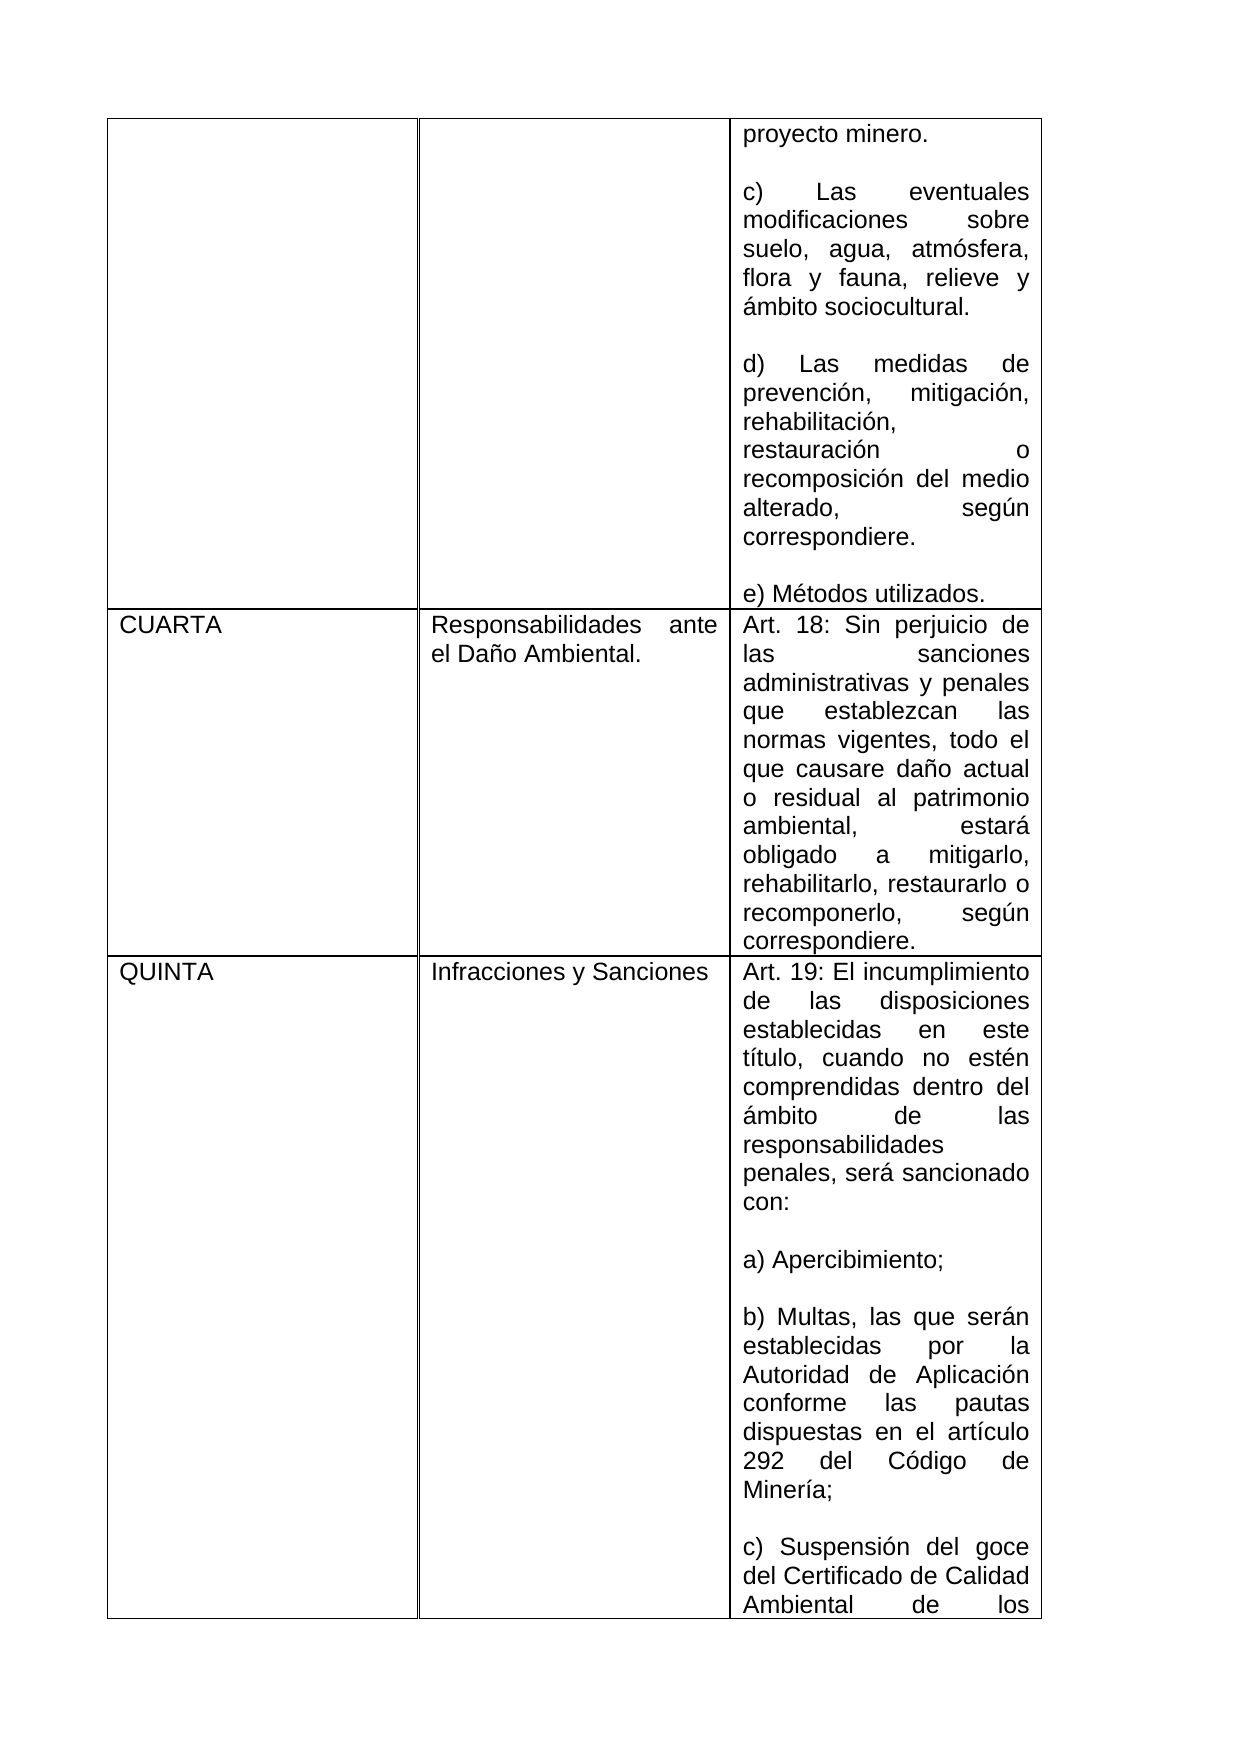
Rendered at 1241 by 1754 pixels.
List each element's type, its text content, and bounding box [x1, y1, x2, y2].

table_cell proyecto minero. c) Las eventuales modificaciones sobre suelo, agua, atmósfera, flora y fauna, relieve y ámbito sociocultural. d) Las medidas de prevención, mitigación, rehabilitación, restauración o recomposición del medio alterado, según correspondiere. e) Métodos utilizados. [731, 119, 1041, 608]
table_cell [420, 119, 729, 608]
table_cell [108, 119, 417, 608]
table_cell Art. 19: El incumplimiento de las disposiciones establecidas en este título, cuando no estén comprendidas dentro del ámbito de las responsabilidades penales, será sancionado con: a) Apercibimiento; b) Multas, las que serán establecidas por la Autoridad de Aplicación conforme las pautas dispuestas en el artículo 292 del Código de Minería; c) Suspensión del goce del Certificado de Calidad Ambiental de los [731, 957, 1041, 1618]
table_cell Responsabilidades ante el Daño Ambiental. [420, 610, 729, 955]
table_cell QUINTA [108, 957, 417, 1618]
table_cell Infracciones y Sanciones [420, 957, 729, 1618]
table_cell CUARTA [108, 610, 417, 955]
table_cell Art. 18: Sin perjuicio de las sanciones administrativas y penales que establezcan las normas vigentes, todo el que causare daño actual o residual al patrimonio ambiental, estará obligado a mitigarlo, rehabilitarlo, restaurarlo o recomponerlo, según correspondiere. [731, 610, 1041, 955]
